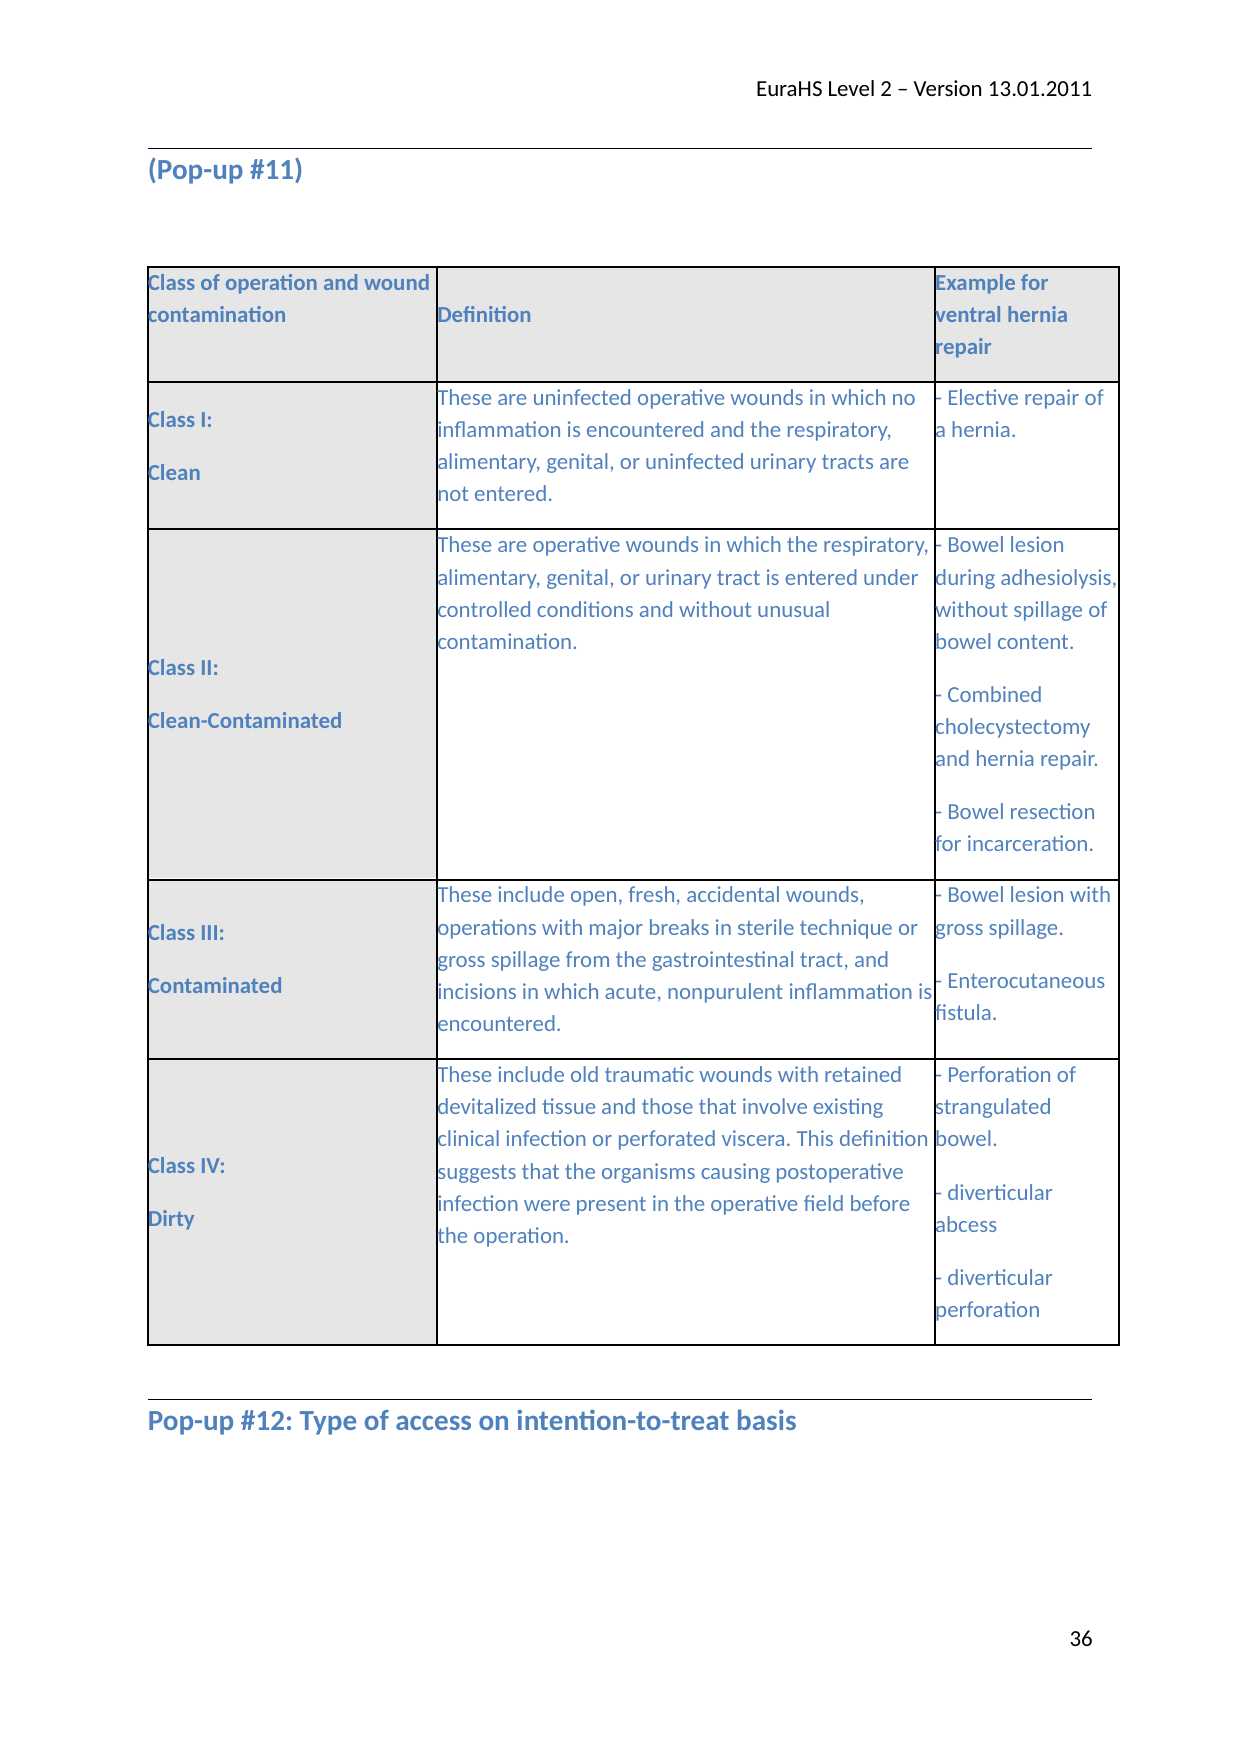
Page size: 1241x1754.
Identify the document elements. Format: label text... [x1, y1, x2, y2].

table_header Example for ventral hernia repair [936, 268, 1118, 381]
table_cell Class III: Contaminated [149, 881, 436, 1058]
table_cell Class II: Clean-Contaminated [149, 530, 436, 878]
table_cell Class I: Clean [149, 383, 436, 528]
table_cell These are operative wounds in which the respiratory, alimentary, genital, or urinary tract is entered under controlled conditions and without unusual contamination. [438, 530, 934, 878]
table_cell - Bowel lesion with gross spillage. - Enterocutaneous fistula. [936, 881, 1118, 1058]
table_cell These include open, fresh, accidental wounds, operations with major breaks in sterile technique or gross spillage from the gastrointestinal tract, and incisions in which acute, nonpurulent inflammation is encountered. [438, 881, 934, 1058]
table_header Definition [438, 268, 934, 381]
table_cell - Elective repair of a hernia. [936, 383, 1118, 528]
table_cell Class IV: Dirty [149, 1060, 436, 1344]
table_cell These are uninfected operative wounds in which no inflammation is encountered and the respiratory, alimentary, genital, or uninfected urinary tracts are not entered. [438, 383, 934, 528]
table_cell - Perforation of strangulated bowel. - diverticular abcess - diverticular perforation [936, 1060, 1118, 1344]
table_header Class of operation and wound contamination [149, 268, 436, 381]
text Pop-up #12: Type of access on intention-to-treat basis [148, 1400, 1092, 1438]
table_cell These include old traumatic wounds with retained devitalized tissue and those that involve existing clinical infection or perforated viscera. This definition suggests that the organisms causing postoperative infection were present in the operative field before the operation. [438, 1060, 934, 1344]
table_cell - Bowel lesion during adhesiolysis, without spillage of bowel content. - Combined cholecystectomy and hernia repair. - Bowel resection for incarceration. [936, 530, 1118, 878]
text (Pop-up #11) [148, 149, 1092, 186]
